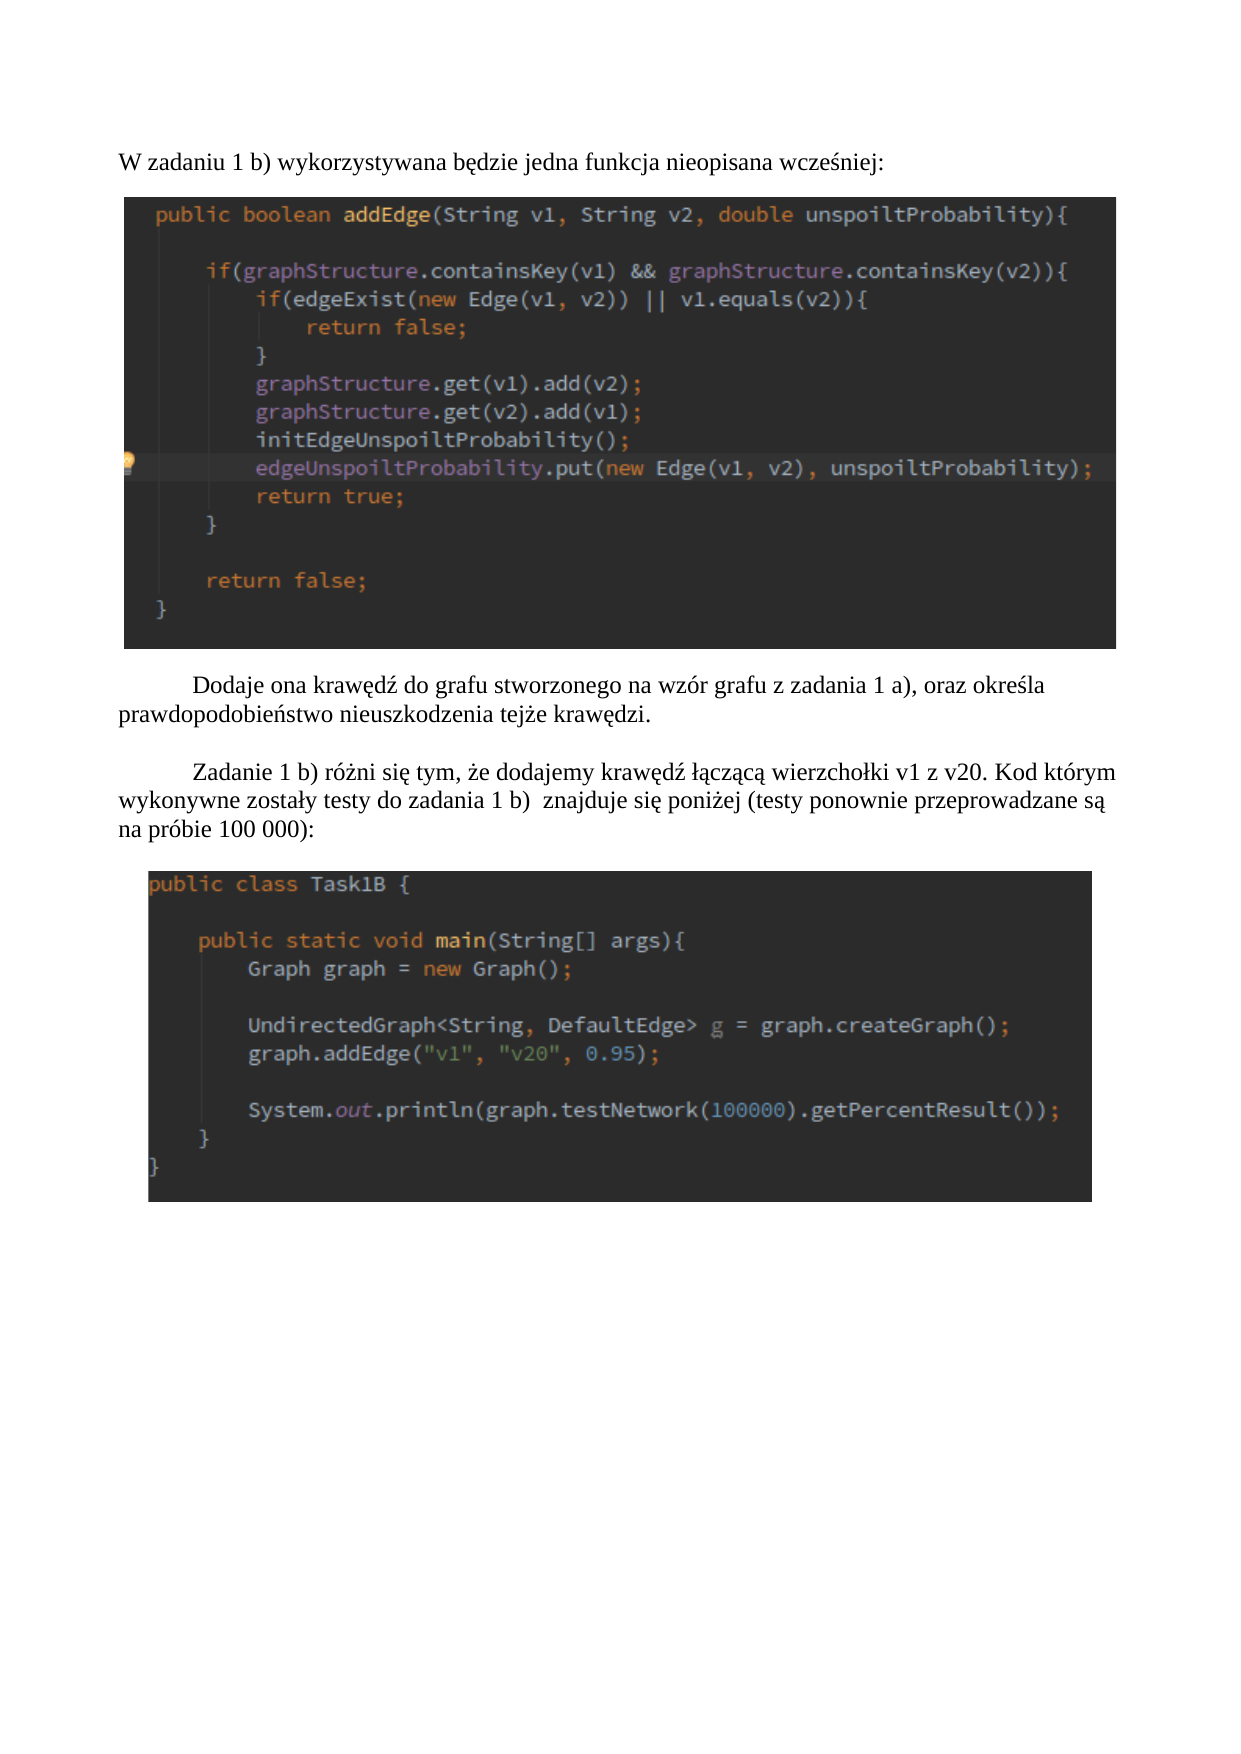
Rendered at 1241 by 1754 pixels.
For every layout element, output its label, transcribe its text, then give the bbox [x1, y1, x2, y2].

text Zadanie 1 b) różni się tym, że dodajemy krawędź łączącą wierzchołki v1 z v20. Kod którym wykonywne zostały testy do zadania 1 b) znajduje się poniżej (testy ponownie przeprowadzane są na próbie 100 000): [118, 757, 1122, 843]
picture [148, 871, 1092, 1202]
text W zadaniu 1 b) wykorzystywana będzie jedna funkcja nieopisana wcześniej: [118, 147, 1122, 176]
text Dodaje ona krawędź do grafu stworzonego na wzór grafu z zadania 1 a), oraz określa prawdopodobieństwo nieuszkodzenia tejże krawędzi. [118, 670, 1122, 728]
picture [124, 197, 1117, 649]
